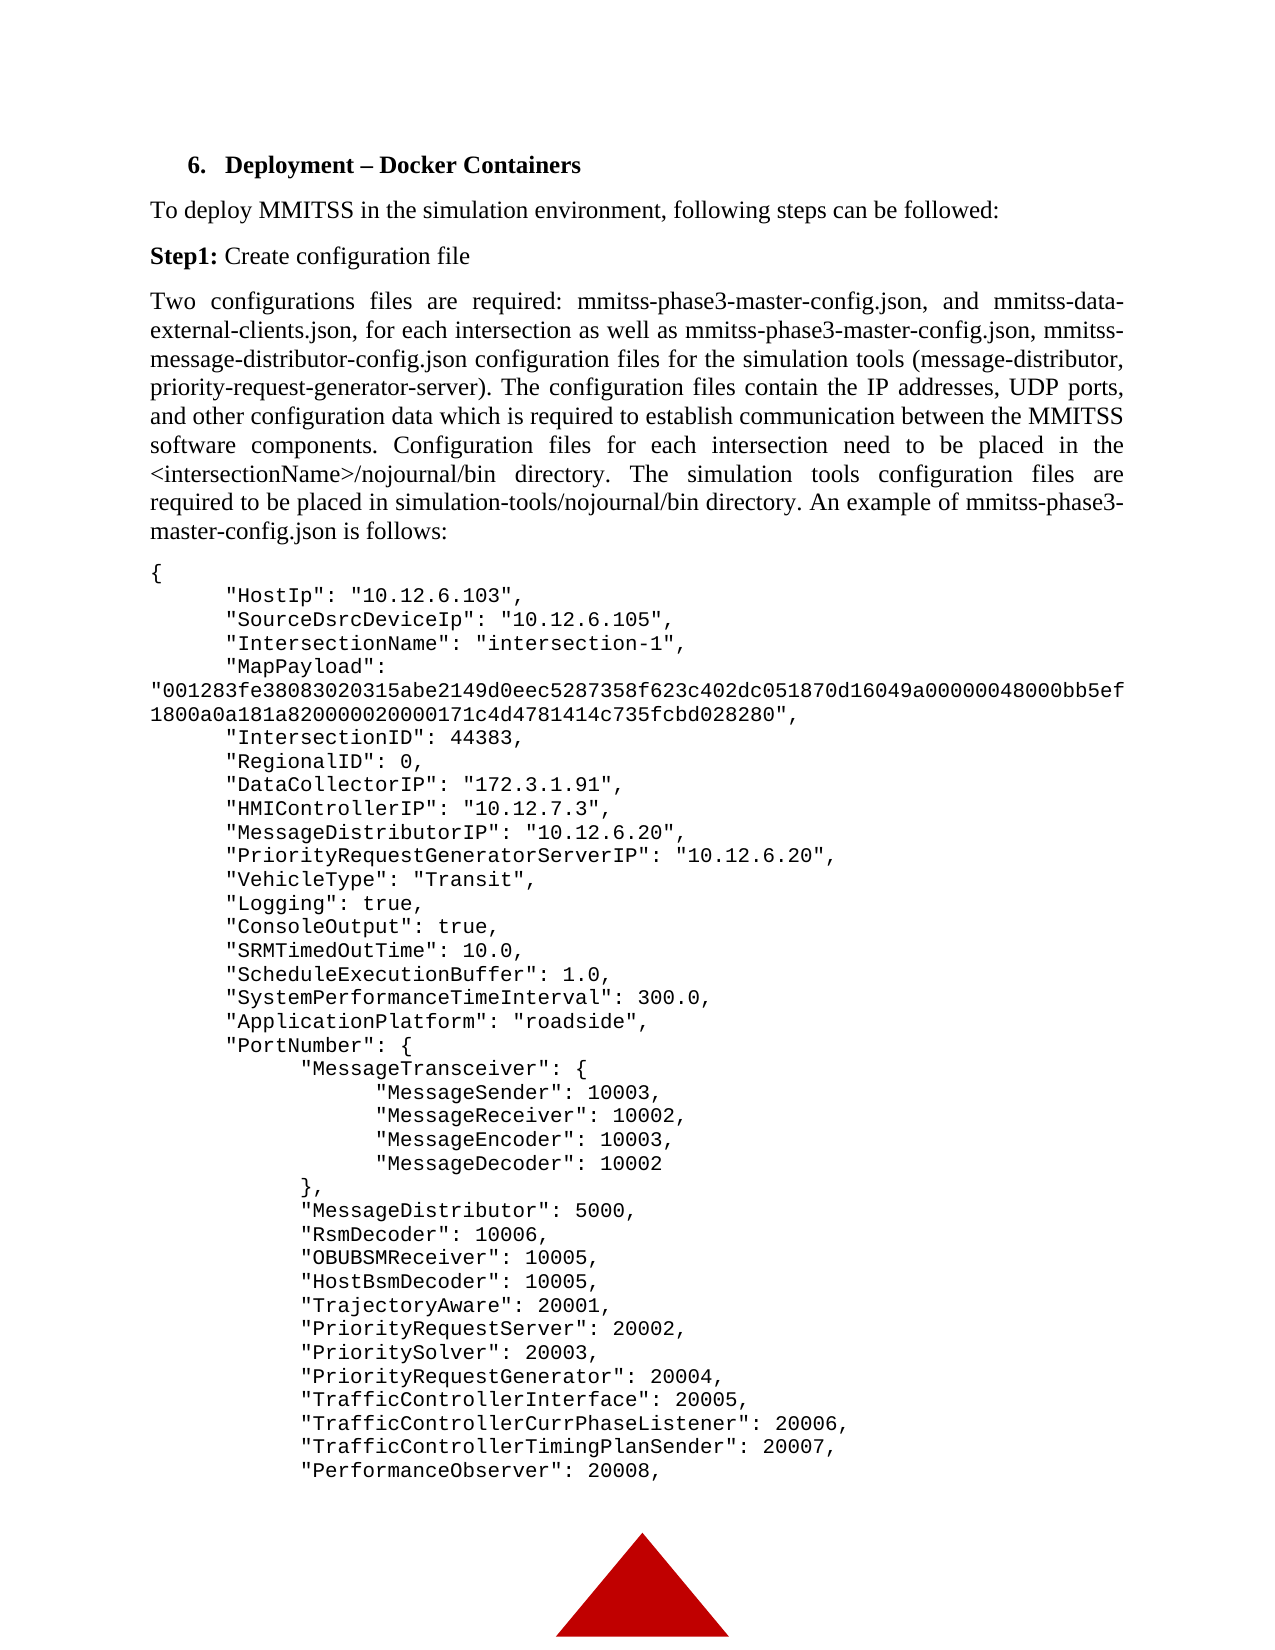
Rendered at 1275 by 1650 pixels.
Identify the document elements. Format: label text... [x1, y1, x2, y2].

text "MessageReceiver": 10002, [150, 1106, 1125, 1129]
text "MessageTransceiver": { [150, 1058, 1125, 1082]
text }, [150, 1176, 1125, 1200]
text "PriorityRequestGeneratorServerIP": "10.12.6.20", [150, 845, 1125, 869]
text "PerformanceObserver": 20008, [150, 1460, 1125, 1484]
text "ApplicationPlatform": "roadside", [150, 1011, 1125, 1034]
text "RegionalID": 0, [150, 751, 1125, 774]
text "HostIp": "10.12.6.103", [150, 585, 1125, 609]
text "DataCollectorIP": "172.3.1.91", [150, 774, 1125, 798]
text { [150, 562, 1125, 585]
text "TrafficControllerCurrPhaseListener": 20006, [150, 1413, 1125, 1437]
text "MessageEncoder": 10003, [150, 1129, 1125, 1153]
text Step1: Create configuration file [150, 241, 1125, 269]
text "MessageDistributorIP": "10.12.6.20", [150, 822, 1125, 845]
text "MessageDecoder": 10002 [150, 1153, 1125, 1176]
text "TrafficControllerInterface": 20005, [150, 1389, 1125, 1413]
text "PortNumber": { [150, 1034, 1125, 1058]
text "VehicleType": "Transit", [150, 869, 1125, 893]
subtitle Deployment – Docker Containers [187, 150, 1125, 179]
text "MapPayload": "001283fe38083020315abe2149d0eec5287358f623c402dc051870d16049a00000048000bb5ef1800a0a181a820000020000171c4d4781414c735fcbd028280", [150, 656, 1125, 727]
text "SourceDsrcDeviceIp": "10.12.6.105", [150, 609, 1125, 633]
text "IntersectionName": "intersection-1", [150, 633, 1125, 656]
text "PriorityRequestGenerator": 20004, [150, 1366, 1125, 1389]
text "ScheduleExecutionBuffer": 1.0, [150, 964, 1125, 987]
text "ConsoleOutput": true, [150, 916, 1125, 940]
text "SRMTimedOutTime": 10.0, [150, 940, 1125, 964]
text Two configurations files are required: mmitss-phase3-master-config.json, and mmitss-data-external-clients.json, for each intersection as well as mmitss-phase3-master-config.json, mmitss-message-distributor-config.json configuration files for the simulation tools (message-distributor, priority-request-generator-server). The configuration files contain the IP addresses, UDP ports, and other configuration data which is required to establish communication between the MMITSS software components. Configuration files for each intersection need to be placed in the <intersectionName>/nojournal/bin directory. The simulation tools configuration files are required to be placed in simulation-tools/nojournal/bin directory. An example of mmitss-phase3-master-config.json is follows: [150, 286, 1125, 545]
text "MessageDistributor": 5000, [150, 1200, 1125, 1224]
text "SystemPerformanceTimeInterval": 300.0, [150, 987, 1125, 1011]
text "OBUBSMReceiver": 10005, [150, 1247, 1125, 1271]
text "MessageSender": 10003, [150, 1082, 1125, 1106]
text "TrajectoryAware": 20001, [150, 1295, 1125, 1318]
text To deploy MMITSS in the simulation environment, following steps can be followed: [150, 195, 1125, 224]
text "HMIControllerIP": "10.12.7.3", [150, 798, 1125, 822]
text "PriorityRequestServer": 20002, [150, 1318, 1125, 1342]
text "IntersectionID": 44383, [150, 727, 1125, 751]
text "RsmDecoder": 10006, [150, 1224, 1125, 1247]
text "PrioritySolver": 20003, [150, 1342, 1125, 1366]
text "TrafficControllerTimingPlanSender": 20007, [150, 1437, 1125, 1460]
text "Logging": true, [150, 893, 1125, 916]
text "HostBsmDecoder": 10005, [150, 1271, 1125, 1295]
